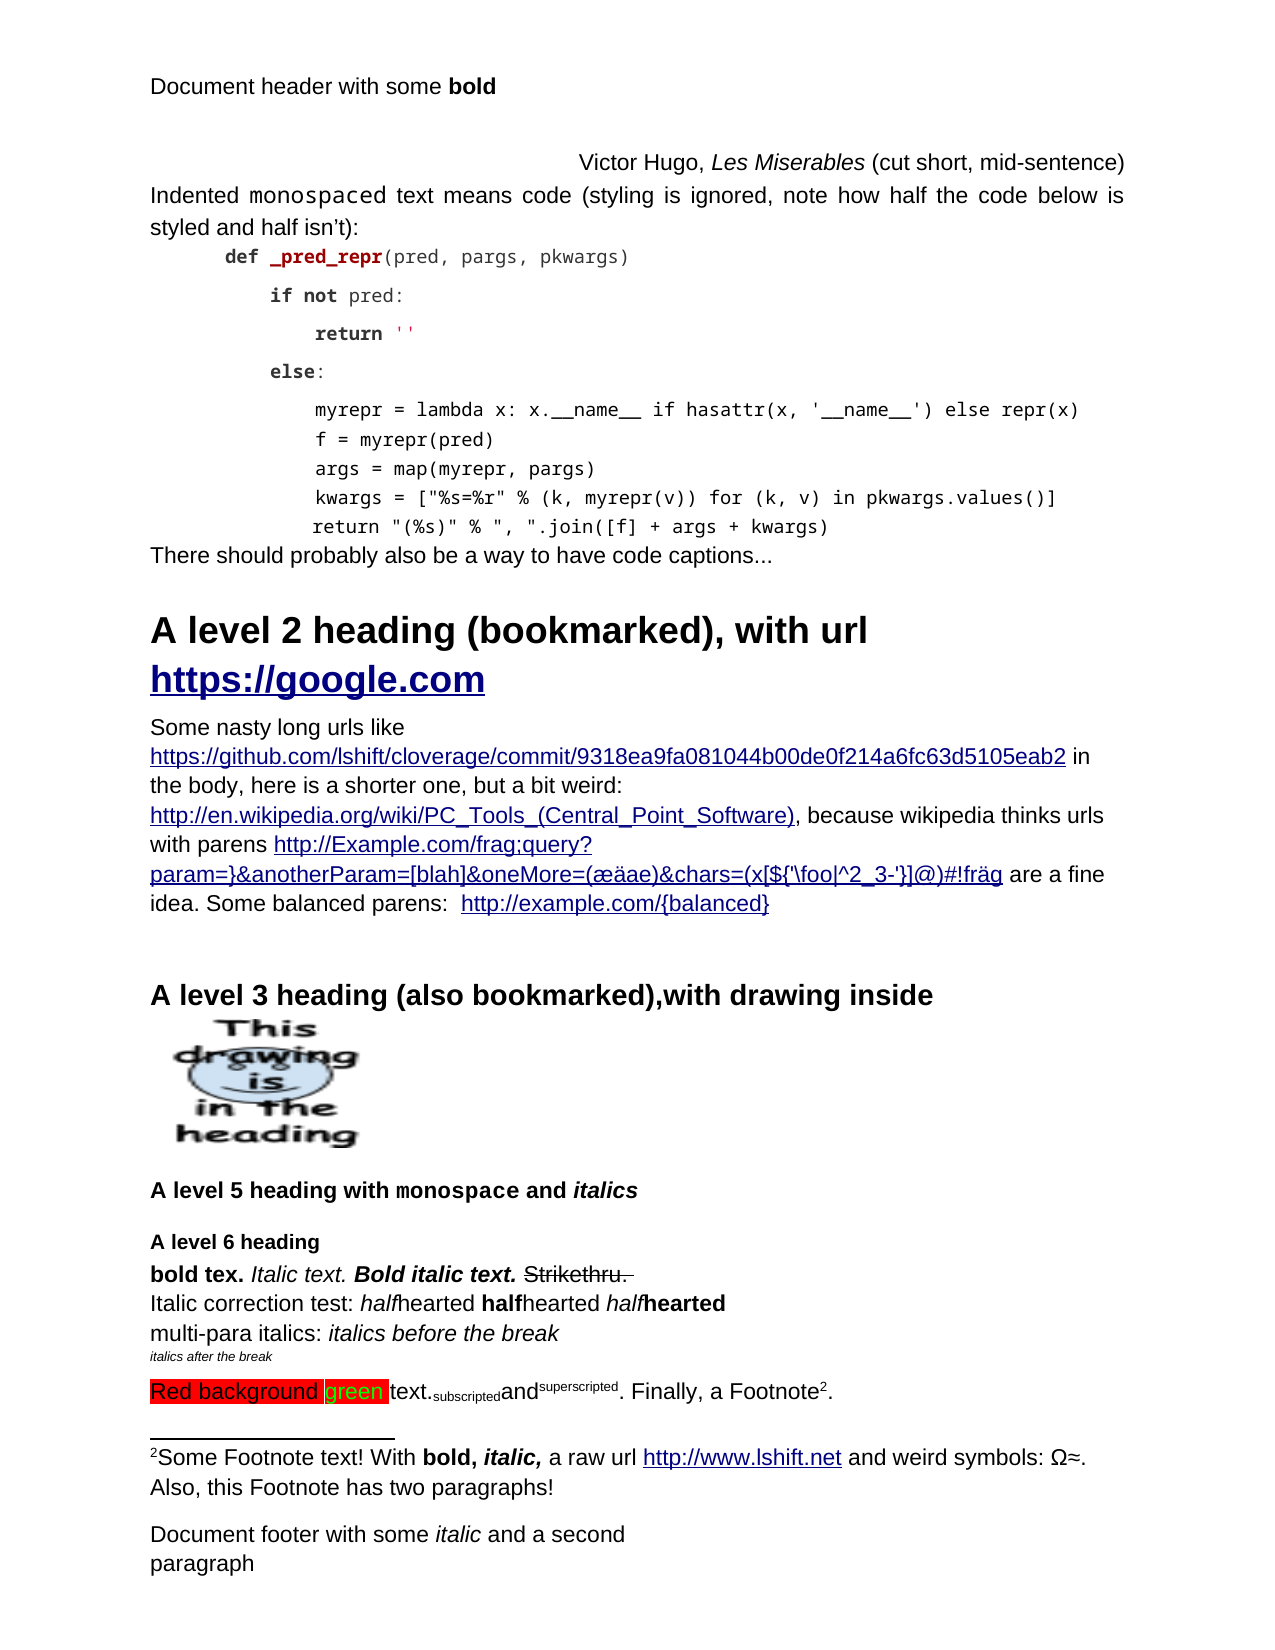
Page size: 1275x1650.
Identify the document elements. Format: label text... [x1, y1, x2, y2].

text return '' [225, 320, 1125, 346]
text return "(%s)" % ", ".join([f] + args + kwargs) [222, 514, 1125, 539]
subtitle A level 6 heading [150, 1231, 1125, 1254]
text Victor Hugo, Les Miserables (cut short, mid-sentence) [225, 150, 1125, 176]
text Italic correction test: halfhearted halfhearted halfhearted [150, 1291, 1125, 1316]
text def _pred_repr(pred, pargs, pkwargs) [225, 244, 1125, 269]
text multi-para italics: italics before the break [150, 1320, 1125, 1346]
text Some Footnote text! With bold, italic, a raw url http://www.lshift.net and weird symbols: Ω≈. [150, 1445, 1125, 1471]
text args = map(myrepr, pargs) [225, 455, 1125, 481]
text Some nasty long urls like https://github.com/lshift/cloverage/commit/9318ea9fa081044b00de0f214a6fc63d5105eab2 in the body, here is a shorter one, but a bit weird: http://en.wikipedia.org/wiki/PC_Tools_(Central_Point_Software), because wikipedia thinks urls with parens http://Example.com/frag;query?param=}&anotherParam=[blah]&oneMore=(æäae)&chars=(x[${'\foo|^2_3-'}]@)#!fräg are a fine idea. Some balanced parens: http://example.com/{balanced} [150, 714, 1125, 916]
text f = myrepr(pred) [225, 426, 1125, 451]
text Also, this Footnote has two paragraphs! [150, 1474, 1125, 1500]
text kwargs = ["%s=%r" % (k, myrepr(v)) for (k, v) in pkwargs.values()] [225, 484, 1125, 510]
text bold tex. Italic text. Bold italic text. Strikethru. [150, 1261, 1125, 1287]
text There should probably also be a way to have code captions... [150, 543, 1125, 569]
picture [153, 1019, 382, 1148]
text Indented monospaced text means code (styling is ignored, note how half the code below is styled and half isn’t): [150, 179, 1125, 240]
text else: [225, 358, 1125, 384]
text myrepr = lambda x: x.__name__ if hasattr(x, '__name__') else repr(x) [225, 397, 1125, 422]
text Red background green text.subscriptedandsuperscripted. Finally, a Footnote. [150, 1379, 1125, 1404]
text italics after the break [150, 1349, 1125, 1375]
text if not pred: [225, 282, 1125, 307]
subtitle A level 3 heading (also bookmarked),with drawing inside [150, 979, 1125, 1150]
subtitle A level 2 heading (bookmarked), with url https://google.com [150, 610, 1125, 700]
subtitle A level 5 heading with monospace and italics [150, 1178, 1125, 1206]
